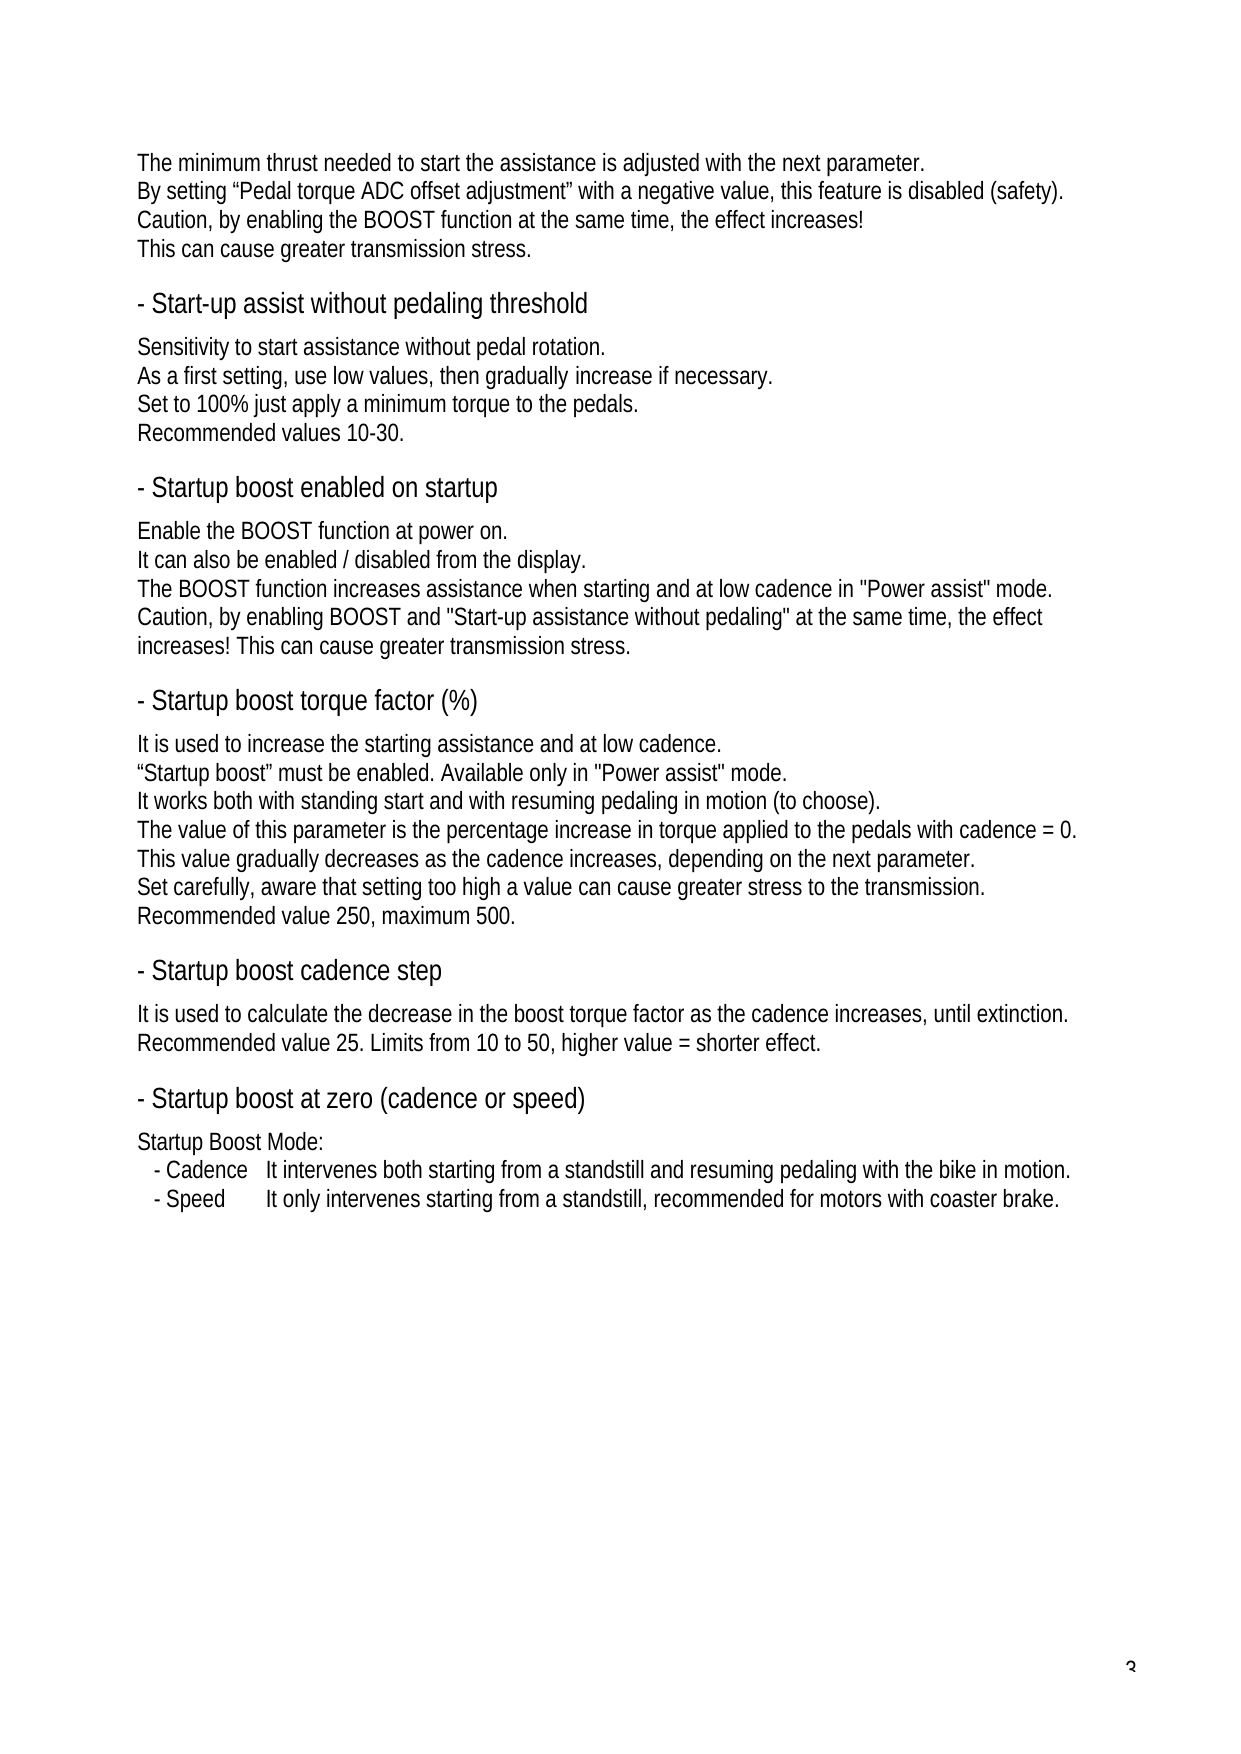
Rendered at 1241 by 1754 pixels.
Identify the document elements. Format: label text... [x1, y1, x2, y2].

text Enable the BOOST function at power on. [137, 516, 1122, 545]
subtitle - Startup boost cadence step [137, 953, 1122, 987]
subtitle “Startup boost” must be enabled. Available only in "Power assist" mode. [137, 758, 1122, 786]
text This can cause greater transmission stress. [137, 233, 1122, 262]
subtitle - Speed It only intervenes starting from a standstill, recommended for motors with coaster brake. [153, 1184, 1122, 1213]
subtitle - Startup boost torque factor (%) [137, 683, 1122, 717]
text - Startup boost enabled on startup [137, 470, 1122, 504]
text Recommended values 10-30. [137, 418, 1122, 447]
text Set to 100% just apply a minimum torque to the pedals. [137, 389, 1122, 418]
subtitle Recommended value 250, maximum 500. [137, 901, 1122, 929]
subtitle Recommended value 25. Limits from 10 to 50, higher value = shorter effect. [137, 1028, 1122, 1057]
text The minimum thrust needed to start the assistance is adjusted with the next parameter. [137, 148, 1122, 176]
text By setting “Pedal torque ADC offset adjustment” with a negative value, this feature is disabled (safety). [137, 176, 1122, 205]
text The BOOST function increases assistance when starting and at low cadence in "Power assist" mode. [137, 573, 1122, 602]
text As a first setting, use low values, then gradually increase if necessary. [137, 361, 1122, 389]
text - Start-up assist without pedaling threshold [137, 286, 1122, 319]
subtitle - Cadence It intervenes both starting from a standstill and resuming pedaling with the bike in motion. [153, 1155, 1122, 1184]
subtitle It is used to calculate the decrease in the boost torque factor as the cadence increases, until extinction. [137, 999, 1122, 1028]
subtitle Set carefully, aware that setting too high a value can cause greater stress to the transmission. [137, 872, 1122, 901]
subtitle The value of this parameter is the percentage increase in torque applied to the pedals with cadence = 0. [137, 815, 1122, 844]
subtitle It is used to increase the starting assistance and at low cadence. [137, 729, 1122, 758]
subtitle It works both with standing start and with resuming pedaling in motion (to choose). [137, 786, 1122, 815]
text Caution, by enabling the BOOST function at the same time, the effect increases! [137, 205, 1122, 233]
subtitle Startup Boost Mode: [137, 1127, 1122, 1155]
text Sensitivity to start assistance without pedal rotation. [137, 332, 1122, 361]
subtitle This value gradually decreases as the cadence increases, depending on the next parameter. [137, 844, 1122, 872]
text It can also be enabled / disabled from the display. [137, 545, 1122, 573]
subtitle - Startup boost at zero (cadence or speed) [137, 1081, 1122, 1114]
text Caution, by enabling BOOST and "Start-up assistance without pedaling" at the same time, the effect increases! This can cause greater transmission stress. [137, 602, 1122, 659]
